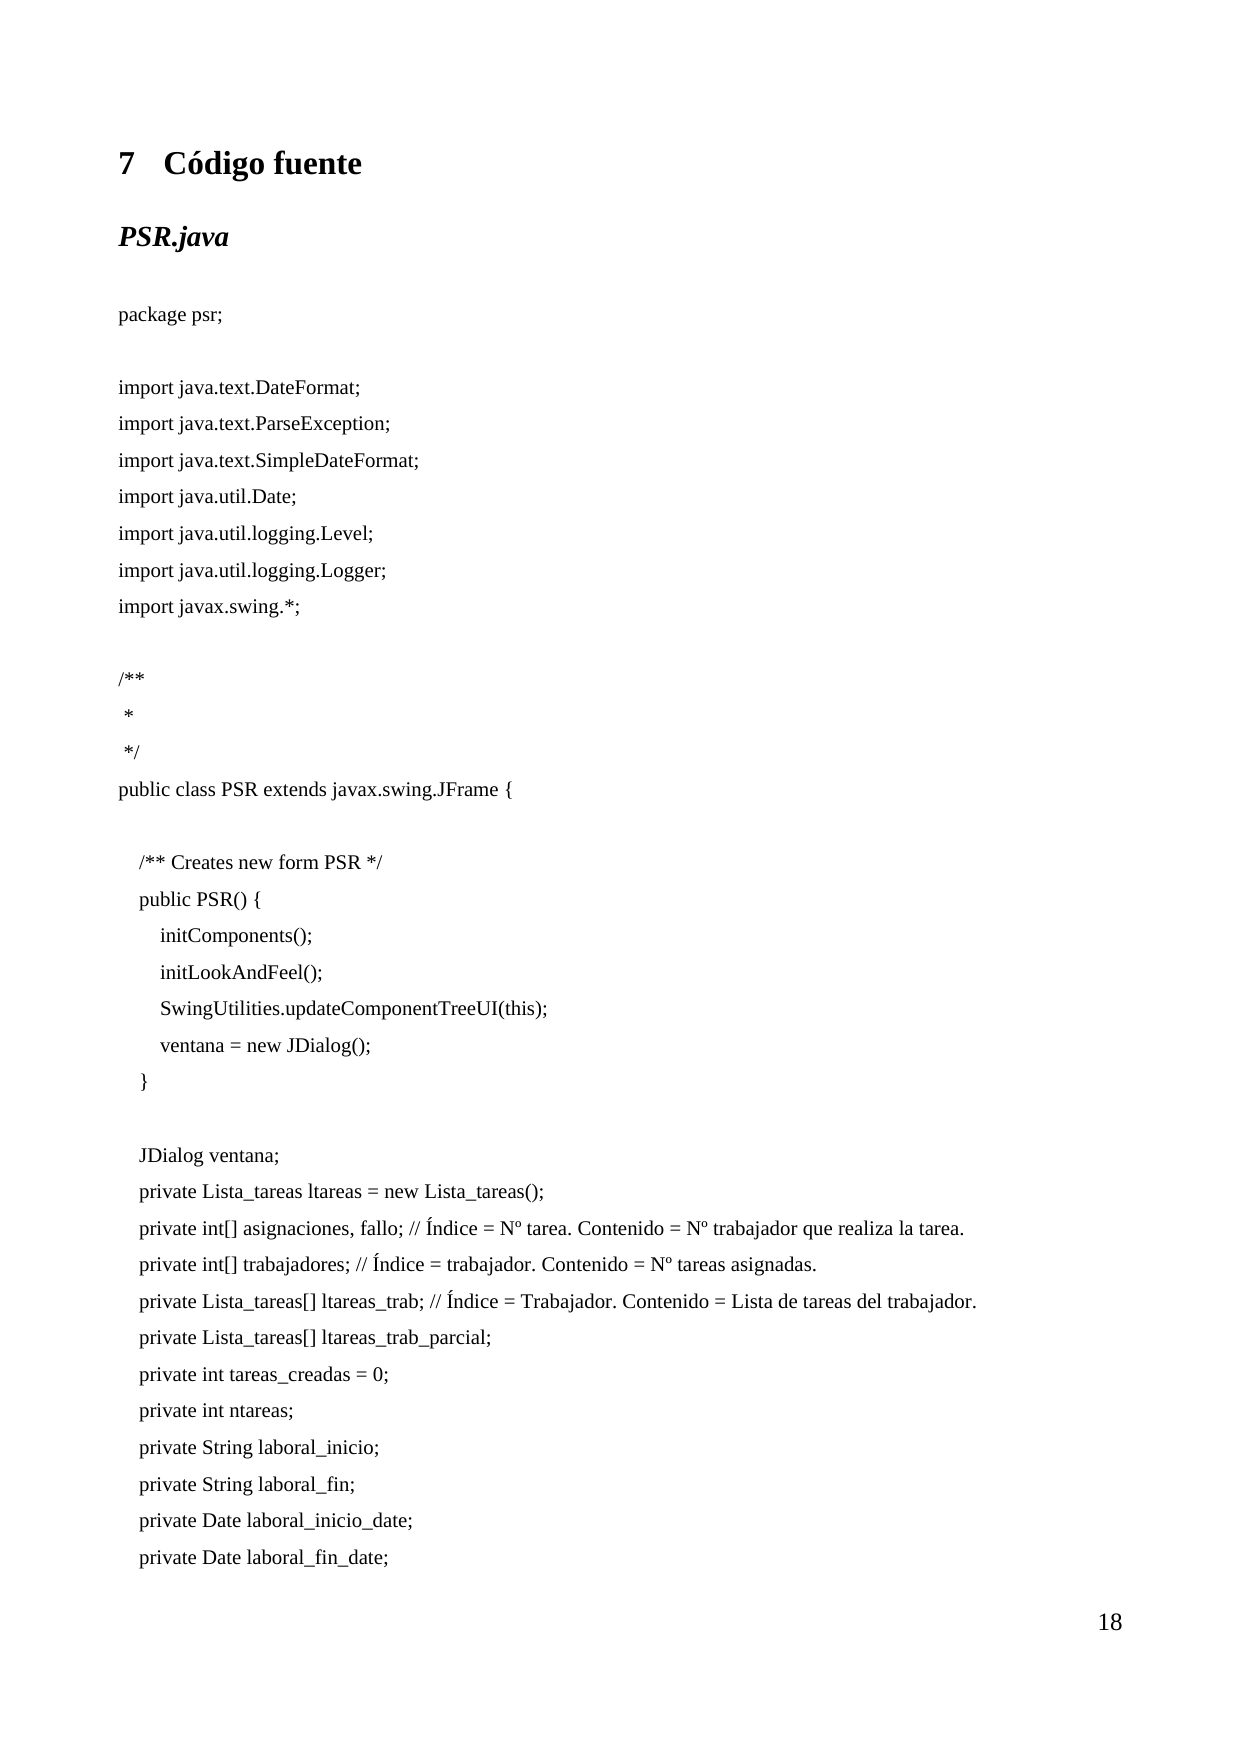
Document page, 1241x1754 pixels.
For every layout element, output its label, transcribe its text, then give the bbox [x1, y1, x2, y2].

subtitle PSR.java [118, 219, 1122, 252]
text */ [118, 740, 1122, 764]
subtitle Código fuente [118, 143, 1122, 181]
text SwingUtilities.updateComponentTreeUI(this); [118, 996, 1122, 1020]
text * [118, 704, 1122, 728]
text private String laboral_inicio; [118, 1435, 1122, 1459]
text public class PSR extends javax.swing.JFrame { [118, 777, 1122, 801]
text import javax.swing.*; [118, 594, 1122, 618]
text private int ntareas; [118, 1398, 1122, 1422]
text import java.util.Date; [118, 484, 1122, 508]
text private Lista_tareas[] ltareas_trab_parcial; [118, 1325, 1122, 1349]
text /** Creates new form PSR */ [118, 850, 1122, 874]
text JDialog ventana; [118, 1142, 1122, 1167]
text initComponents(); [118, 923, 1122, 947]
text private String laboral_fin; [118, 1472, 1122, 1496]
text import java.text.DateFormat; [118, 375, 1122, 399]
text package psr; [118, 302, 1122, 326]
text import java.text.SimpleDateFormat; [118, 448, 1122, 472]
text private int tareas_creadas = 0; [118, 1362, 1122, 1386]
text import java.text.ParseException; [118, 411, 1122, 435]
text private int[] asignaciones, fallo; // Índice = Nº tarea. Contenido = Nº trabajador que realiza la tarea. [118, 1216, 1122, 1240]
text private Lista_tareas[] ltareas_trab; // Índice = Trabajador. Contenido = Lista de tareas del trabajador. [118, 1289, 1122, 1313]
text } [118, 1069, 1122, 1093]
text initLookAndFeel(); [118, 960, 1122, 984]
text private Date laboral_inicio_date; [118, 1508, 1122, 1532]
text /** [118, 667, 1122, 691]
text import java.util.logging.Level; [118, 521, 1122, 545]
text private Lista_tareas ltareas = new Lista_tareas(); [118, 1179, 1122, 1203]
text ventana = new JDialog(); [118, 1033, 1122, 1057]
text public PSR() { [118, 887, 1122, 911]
text private Date laboral_fin_date; [118, 1545, 1122, 1569]
text private int[] trabajadores; // Índice = trabajador. Contenido = Nº tareas asignadas. [118, 1252, 1122, 1276]
text import java.util.logging.Logger; [118, 557, 1122, 582]
